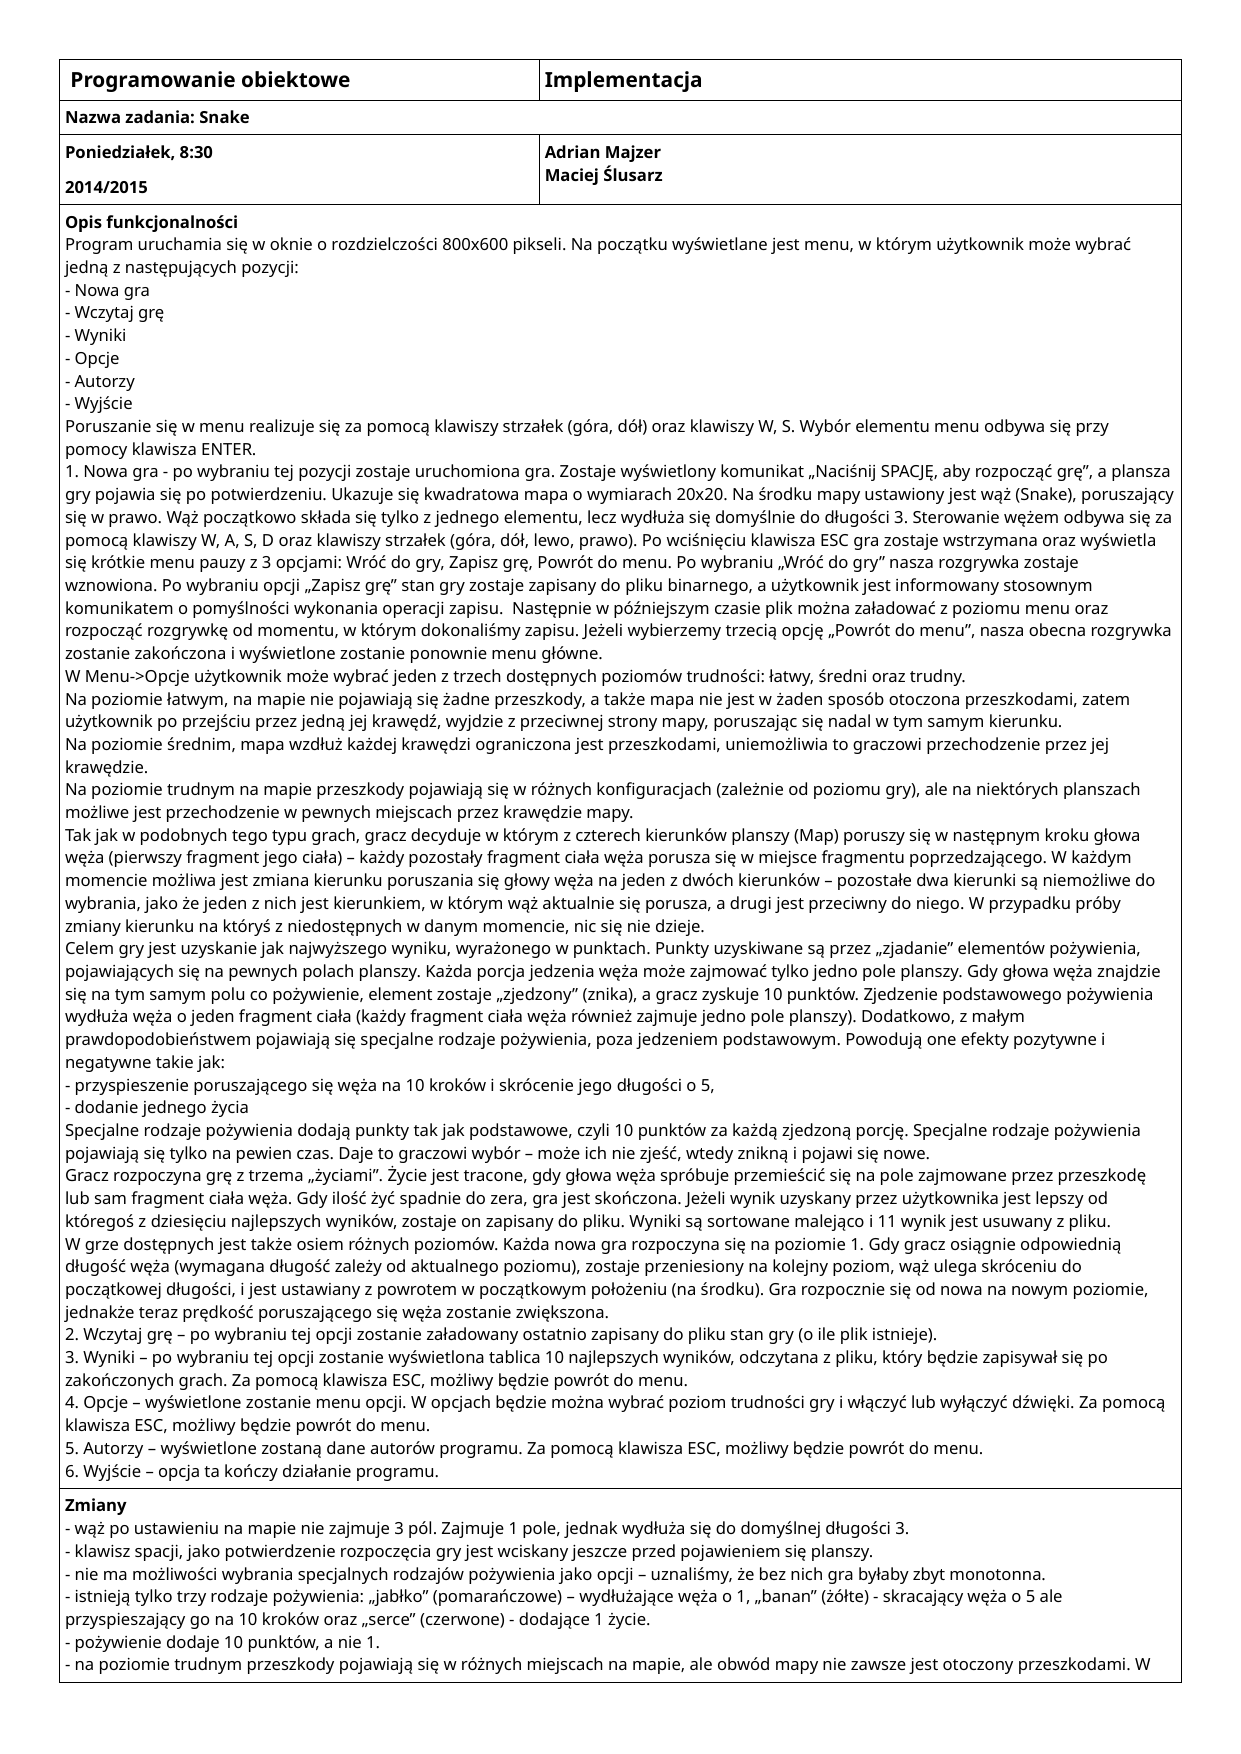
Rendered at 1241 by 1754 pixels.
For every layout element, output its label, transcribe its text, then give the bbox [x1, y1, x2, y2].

table_header Implementacja [540, 60, 1181, 99]
table_cell Opis funkcjonalności Program uruchamia się w oknie o rozdzielczości 800x600 pikseli. Na początku wyświetlane jest menu, w którym użytkownik może wybrać jedną z następujących pozycji: - Nowa gra - Wczytaj grę - Wyniki - Opcje - Autorzy - Wyjście Poruszanie się w menu realizuje się za pomocą klawiszy strzałek (góra, dół) oraz klawiszy W, S. Wybór elementu menu odbywa się przy pomocy klawisza ENTER. 1. Nowa gra - po wybraniu tej pozycji zostaje uruchomiona gra. Zostaje wyświetlony komunikat „Naciśnij SPACJĘ, aby rozpocząć grę”, a plansza gry pojawia się po potwierdzeniu. Ukazuje się kwadratowa mapa o wymiarach 20x20. Na środku mapy ustawiony jest wąż (Snake), poruszający się w prawo. Wąż początkowo składa się tylko z jednego elementu, lecz wydłuża się domyślnie do długości 3. Sterowanie wężem odbywa się za pomocą klawiszy W, A, S, D oraz klawiszy strzałek (góra, dół, lewo, prawo). Po wciśnięciu klawisza ESC gra zostaje wstrzymana oraz wyświetla się krótkie menu pauzy z 3 opcjami: Wróć do gry, Zapisz grę, Powrót do menu. Po wybraniu „Wróć do gry” nasza rozgrywka zostaje wznowiona. Po wybraniu opcji „Zapisz grę” stan gry zostaje zapisany do pliku binarnego, a użytkownik jest informowany stosownym komunikatem o pomyślności wykonania operacji zapisu. Następnie w późniejszym czasie plik można załadować z poziomu menu oraz rozpocząć rozgrywkę od momentu, w którym dokonaliśmy zapisu. Jeżeli wybierzemy trzecią opcję „Powrót do menu”, nasza obecna rozgrywka zostanie zakończona i wyświetlone zostanie ponownie menu główne. W Menu->Opcje użytkownik może wybrać jeden z trzech dostępnych poziomów trudności: łatwy, średni oraz trudny. Na poziomie łatwym, na mapie nie pojawiają się żadne przeszkody, a także mapa nie jest w żaden sposób otoczona przeszkodami, zatem użytkownik po przejściu przez jedną jej krawędź, wyjdzie z przeciwnej strony mapy, poruszając się nadal w tym samym kierunku. Na poziomie średnim, mapa wzdłuż każdej krawędzi ograniczona jest przeszkodami, uniemożliwia to graczowi przechodzenie przez jej krawędzie. Na poziomie trudnym na mapie przeszkody pojawiają się w różnych konfiguracjach (zależnie od poziomu gry), ale na niektórych planszach możliwe jest przechodzenie w pewnych miejscach przez krawędzie mapy. Tak jak w podobnych tego typu grach, gracz decyduje w którym z czterech kierunków planszy (Map) poruszy się w następnym kroku głowa węża (pierwszy fragment jego ciała) – każdy pozostały fragment ciała węża porusza się w miejsce fragmentu poprzedzającego. W każdym momencie możliwa jest zmiana kierunku poruszania się głowy węża na jeden z dwóch kierunków – pozostałe dwa kierunki są niemożliwe do wybrania, jako że jeden z nich jest kierunkiem, w którym wąż aktualnie się porusza, a drugi jest przeciwny do niego. W przypadku próby zmiany kierunku na któryś z niedostępnych w danym momencie, nic się nie dzieje. Celem gry jest uzyskanie jak najwyższego wyniku, wyrażonego w punktach. Punkty uzyskiwane są przez „zjadanie” elementów pożywienia, pojawiających się na pewnych polach planszy. Każda porcja jedzenia węża może zajmować tylko jedno pole planszy. Gdy głowa węża znajdzie się na tym samym polu co pożywienie, element zostaje „zjedzony” (znika), a gracz zyskuje 10 punktów. Zjedzenie podstawowego pożywienia wydłuża węża o jeden fragment ciała (każdy fragment ciała węża również zajmuje jedno pole planszy). Dodatkowo, z małym prawdopodobieństwem pojawiają się specjalne rodzaje pożywienia, poza jedzeniem podstawowym. Powodują one efekty pozytywne i negatywne takie jak: - przyspieszenie poruszającego się węża na 10 kroków i skrócenie jego długości o 5, - dodanie jednego życia Specjalne rodzaje pożywienia dodają punkty tak jak podstawowe, czyli 10 punktów za każdą zjedzoną porcję. Specjalne rodzaje pożywienia pojawiają się tylko na pewien czas. Daje to graczowi wybór – może ich nie zjeść, wtedy znikną i pojawi się nowe. Gracz rozpoczyna grę z trzema „życiami”. Życie jest tracone, gdy głowa węża spróbuje przemieścić się na pole zajmowane przez przeszkodę lub sam fragment ciała węża. Gdy ilość żyć spadnie do zera, gra jest skończona. Jeżeli wynik uzyskany przez użytkownika jest lepszy od któregoś z dziesięciu najlepszych wyników, zostaje on zapisany do pliku. Wyniki są sortowane malejąco i 11 wynik jest usuwany z pliku. W grze dostępnych jest także osiem różnych poziomów. Każda nowa gra rozpoczyna się na poziomie 1. Gdy gracz osiągnie odpowiednią długość węża (wymagana długość zależy od aktualnego poziomu), zostaje przeniesiony na kolejny poziom, wąż ulega skróceniu do początkowej długości, i jest ustawiany z powrotem w początkowym położeniu (na środku). Gra rozpocznie się od nowa na nowym poziomie, jednakże teraz prędkość poruszającego się węża zostanie zwiększona. 2. Wczytaj grę – po wybraniu tej opcji zostanie załadowany ostatnio zapisany do pliku stan gry (o ile plik istnieje). 3. Wyniki – po wybraniu tej opcji zostanie wyświetlona tablica 10 najlepszych wyników, odczytana z pliku, który będzie zapisywał się po zakończonych grach. Za pomocą klawisza ESC, możliwy będzie powrót do menu. 4. Opcje – wyświetlone zostanie menu opcji. W opcjach będzie można wybrać poziom trudności gry i włączyć lub wyłączyć dźwięki. Za pomocą klawisza ESC, możliwy będzie powrót do menu. 5. Autorzy – wyświetlone zostaną dane autorów programu. Za pomocą klawisza ESC, możliwy będzie powrót do menu. 6. Wyjście – opcja ta kończy działanie programu. [60, 205, 1181, 1488]
table_header Programowanie obiektowe [60, 60, 539, 99]
table_cell Nazwa zadania: Snake [60, 101, 1181, 134]
table_cell Zmiany - wąż po ustawieniu na mapie nie zajmuje 3 pól. Zajmuje 1 pole, jednak wydłuża się do domyślnej długości 3. - klawisz spacji, jako potwierdzenie rozpoczęcia gry jest wciskany jeszcze przed pojawieniem się planszy. - nie ma możliwości wybrania specjalnych rodzajów pożywienia jako opcji – uznaliśmy, że bez nich gra byłaby zbyt monotonna. - istnieją tylko trzy rodzaje pożywienia: „jabłko” (pomarańczowe) – wydłużające węża o 1, „banan” (żółte) - skracający węża o 5 ale przyspieszający go na 10 kroków oraz „serce” (czerwone) - dodające 1 życie. - pożywienie dodaje 10 punktów, a nie 1. - na poziomie trudnym przeszkody pojawiają się w różnych miejscach na mapie, ale obwód mapy nie zawsze jest otoczony przeszkodami. W [60, 1489, 1181, 1681]
table_cell Poniedziałek, 8:30 2014/2015 [60, 135, 539, 204]
table_cell Adrian Majzer Maciej Ślusarz [540, 135, 1181, 204]
